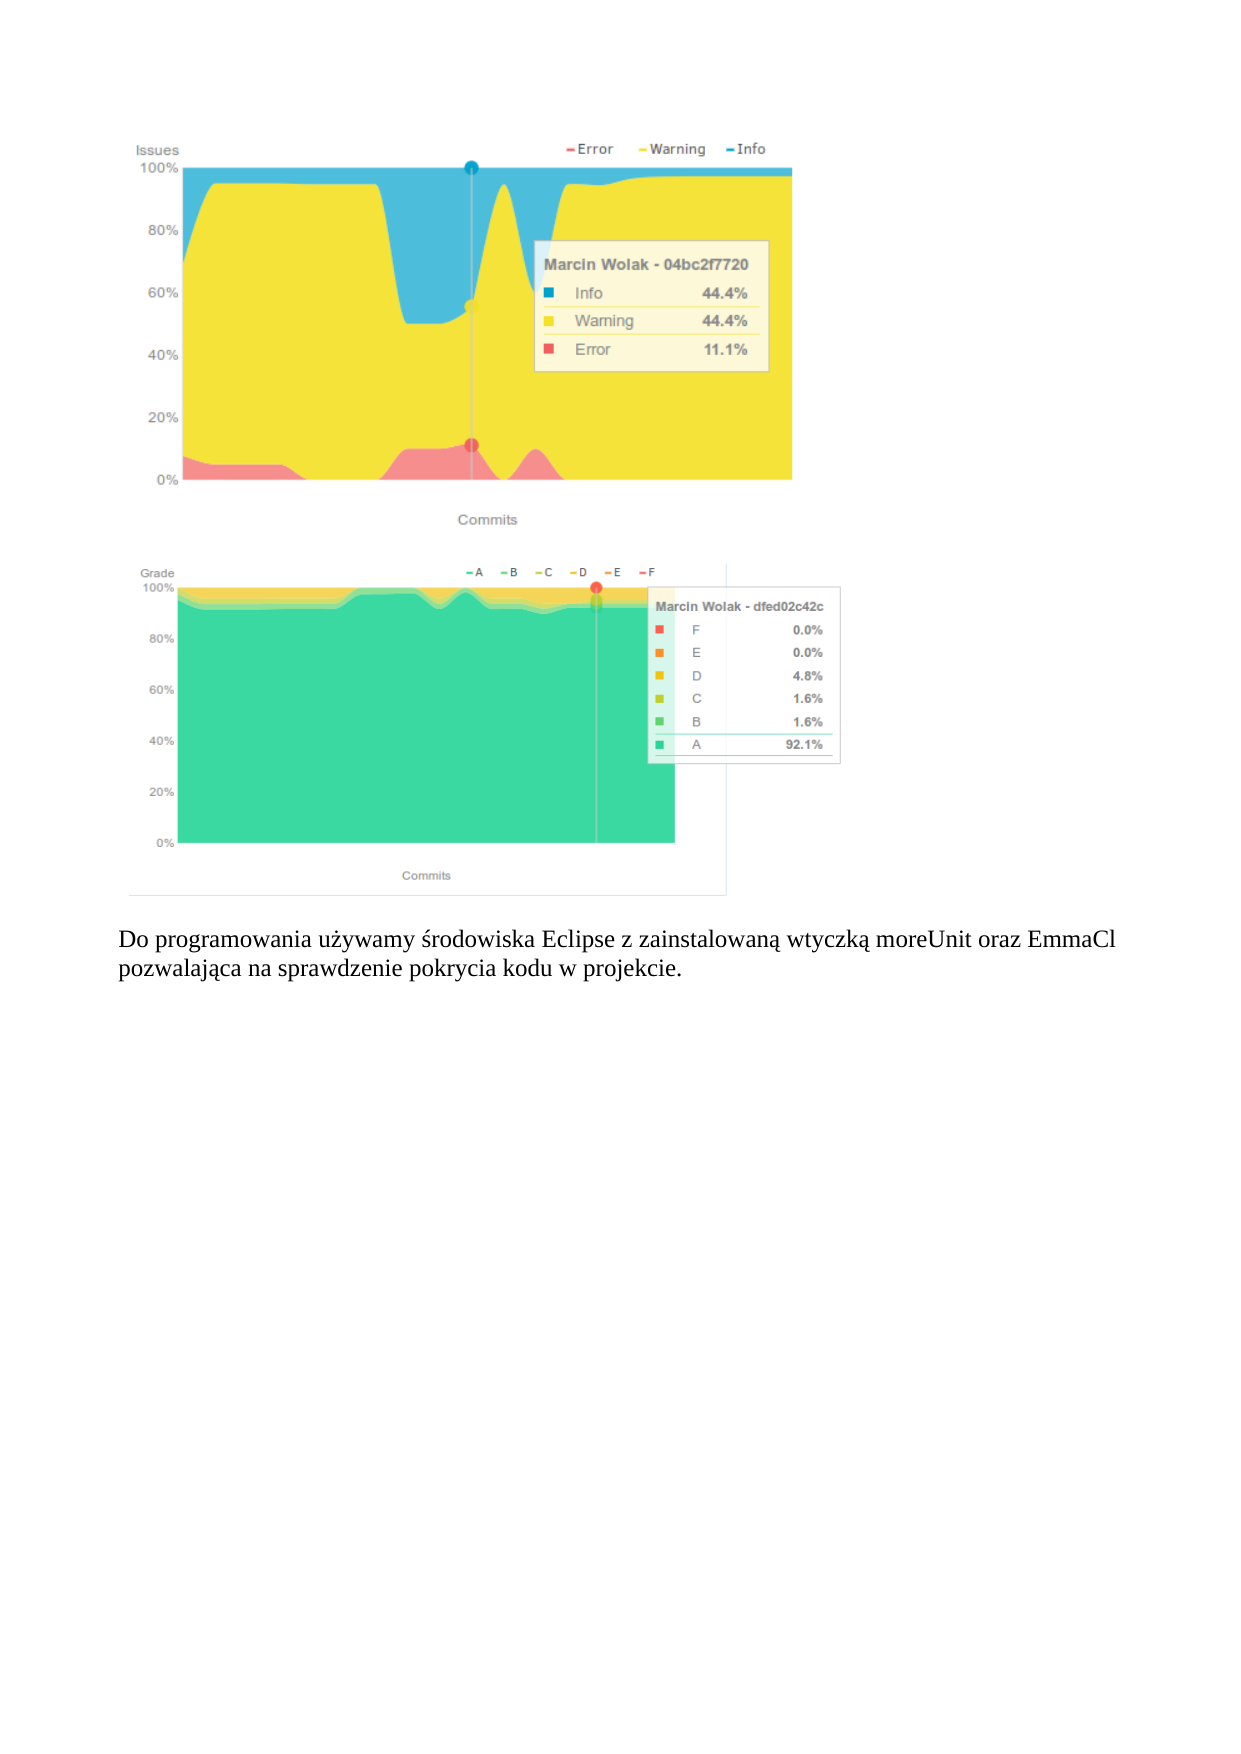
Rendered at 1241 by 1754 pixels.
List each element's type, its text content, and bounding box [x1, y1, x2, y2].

picture [128, 564, 851, 896]
text Do programowania używamy środowiska Eclipse z zainstalowaną wtyczką moreUnit oraz EmmaCl pozwalająca na sprawdzenie pokrycia kodu w projekcie. [118, 924, 1122, 982]
picture [122, 135, 800, 536]
